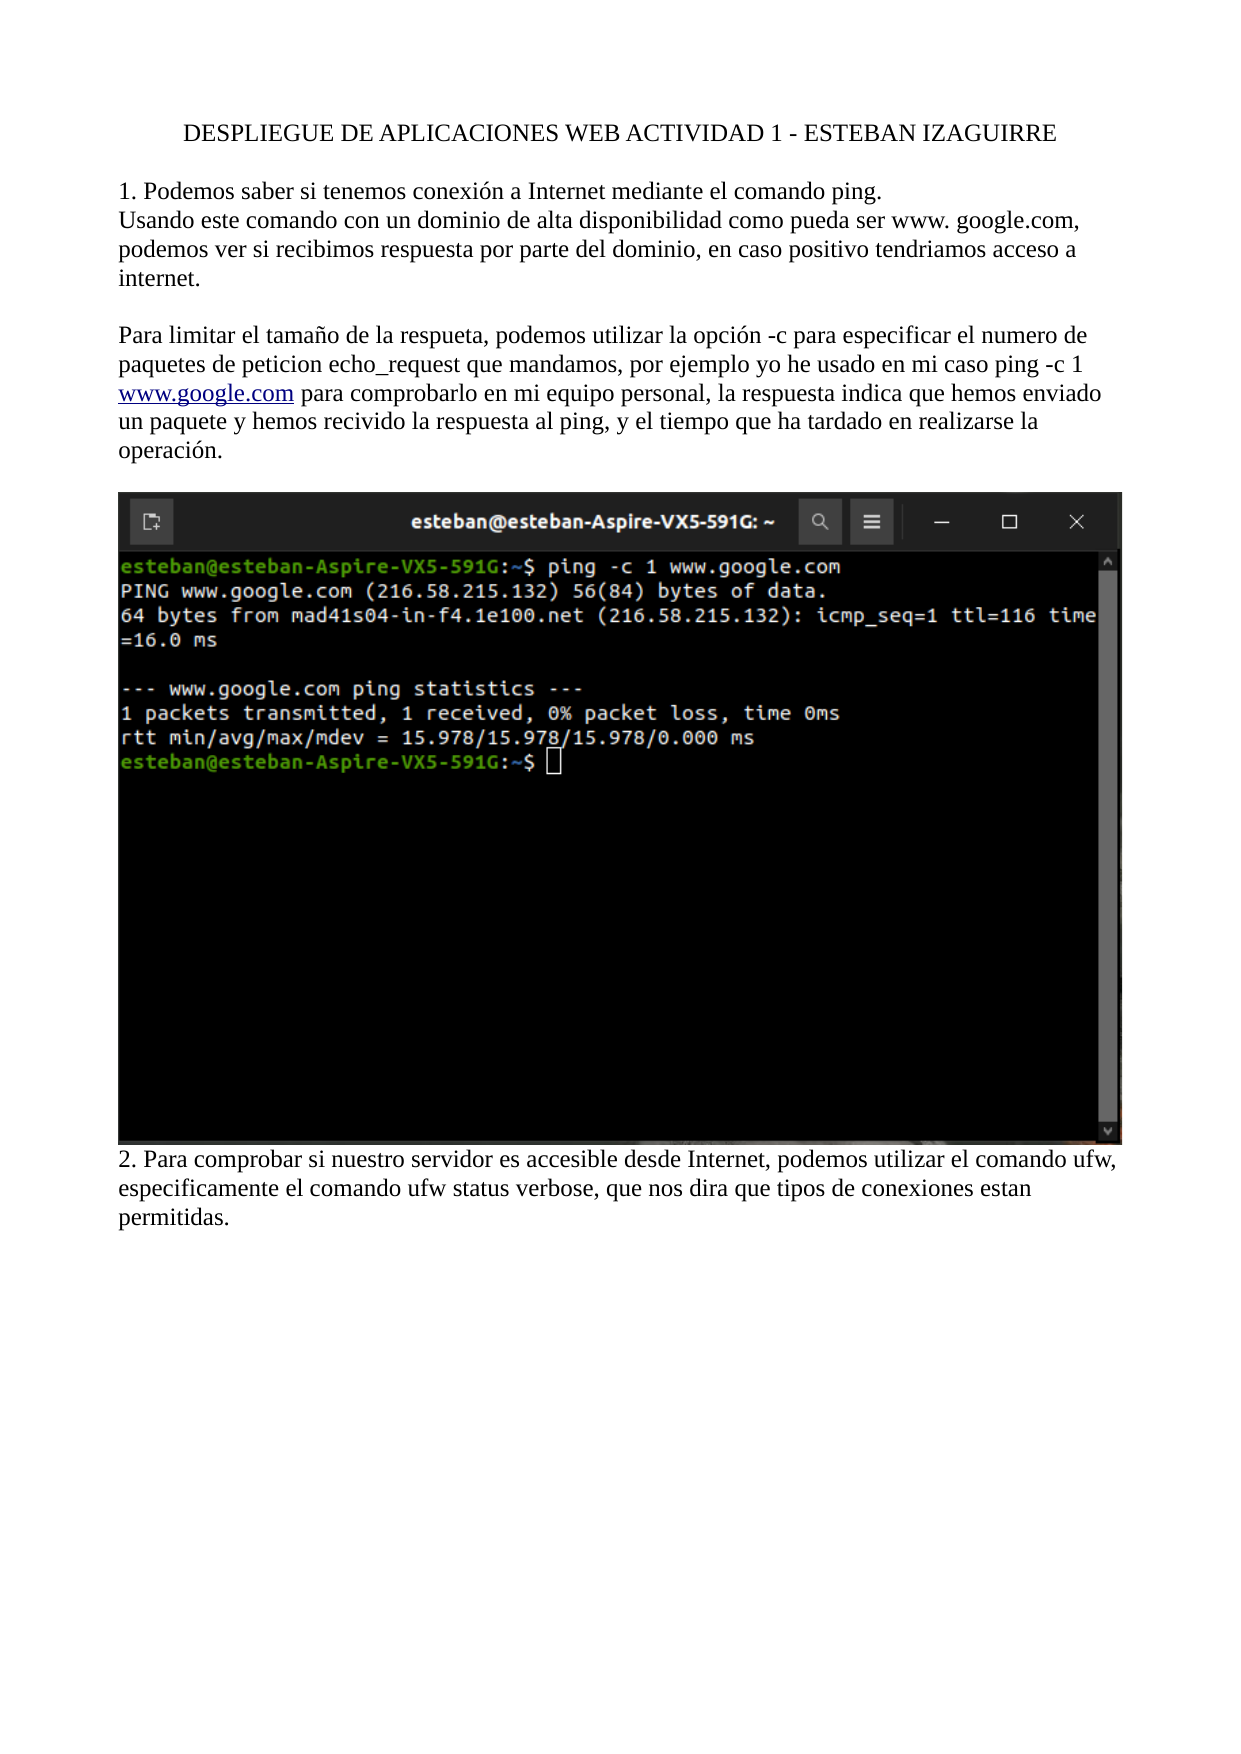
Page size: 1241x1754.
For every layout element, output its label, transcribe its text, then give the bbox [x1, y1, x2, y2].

text 2. Para comprobar si nuestro servidor es accesible desde Internet, podemos utilizar el comando ufw, especificamente el comando ufw status verbose, que nos dira que tipos de conexiones estan permitidas. [118, 1145, 1122, 1231]
text Para limitar el tamaño de la respueta, podemos utilizar la opción -c para especificar el numero de paquetes de peticion echo_request que mandamos, por ejemplo yo he usado en mi caso ping -c 1 www.google.com para comprobarlo en mi equipo personal, la respuesta indica que hemos enviado un paquete y hemos recivido la respuesta al ping, y el tiempo que ha tardado en realizarse la operación. [118, 320, 1122, 464]
picture [118, 492, 1123, 1145]
text 1. Podemos saber si tenemos conexión a Internet mediante el comando ping. [118, 176, 1122, 205]
text Usando este comando con un dominio de alta disponibilidad como pueda ser www. google.com, podemos ver si recibimos respuesta por parte del dominio, en caso positivo tendriamos acceso a internet. [118, 205, 1122, 291]
